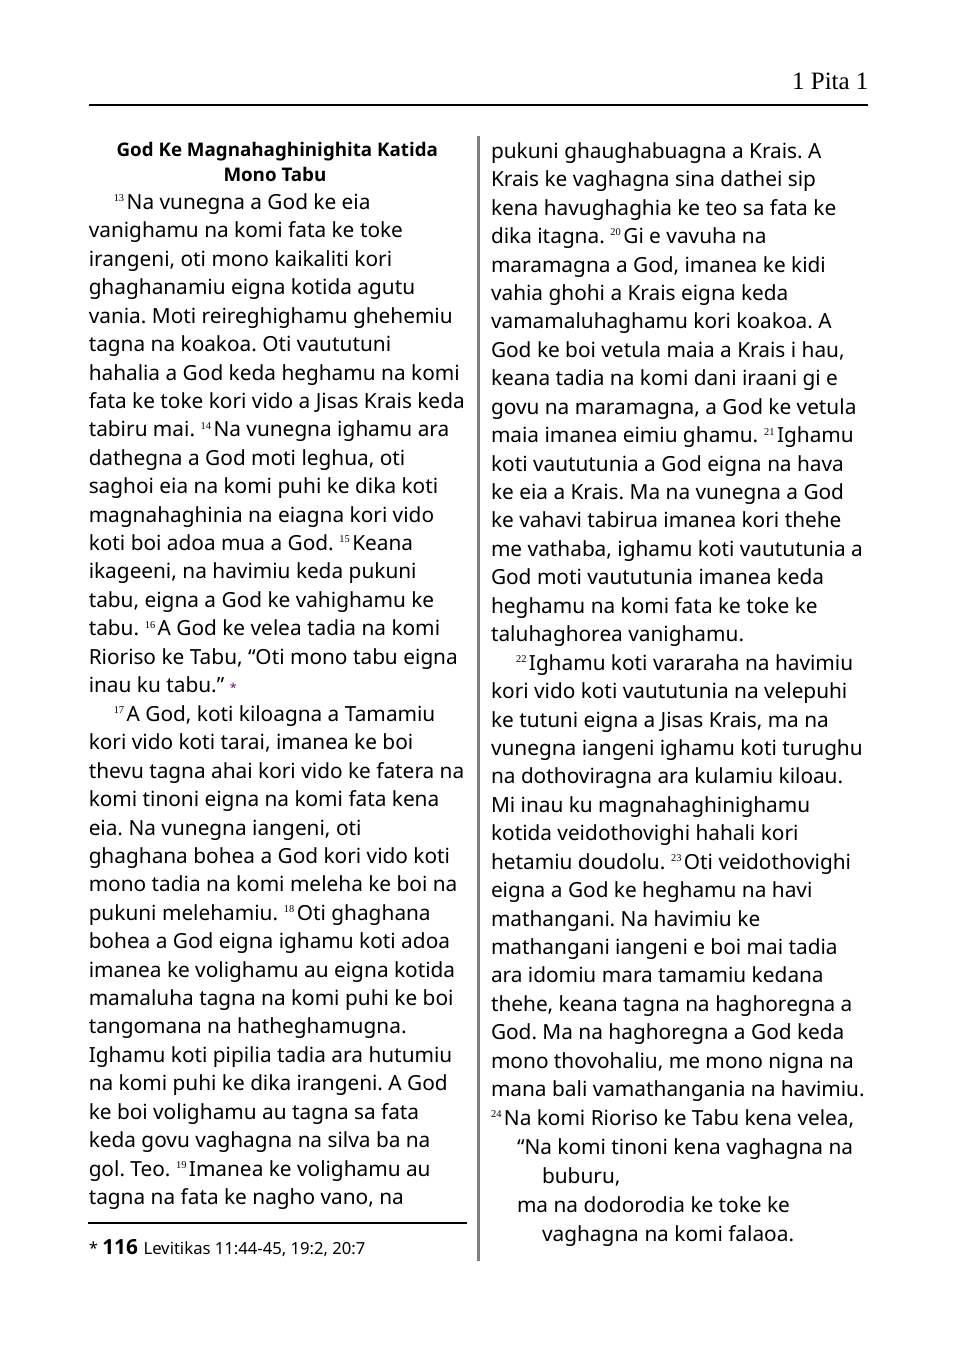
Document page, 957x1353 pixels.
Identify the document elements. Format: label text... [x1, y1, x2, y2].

text 13 Na vunegna a God ke eia vanighamu na komi fata ke toke irangeni, oti mono kaikaliti kori ghaghanamiu eigna kotida agutu vania. Moti reireghighamu ghehemiu tagna na koakoa. Oti vaututuni hahalia a God keda heghamu na komi fata ke toke kori vido a Jisas Krais keda tabiru mai. 14 Na vunegna ighamu ara dathegna a God moti leghua, oti saghoi eia na komi puhi ke dika koti magnahaghinia na eiagna kori vido koti boi adoa mua a God. 15 Keana ikageeni, na havimiu keda pukuni tabu, eigna a God ke vahighamu ke tabu. 16 A God ke velea tadia na komi Rioriso ke Tabu, “Oti mono tabu eigna inau ku tabu.” [88, 187, 466, 699]
text pukuni ghaughabuagna a Krais. A Krais ke vaghagna sina dathei sip kena havughaghia ke teo sa fata ke dika itagna. 20 Gi e vavuha na maramagna a God, imanea ke kidi vahia ghohi a Krais eigna keda vamamaluhaghamu kori koakoa. A God ke boi vetula maia a Krais i hau, keana tadia na komi dani iraani gi e govu na maramagna, a God ke vetula maia imanea eimiu ghamu. 21 Ighamu koti vaututunia a God eigna na hava ke eia a Krais. Ma na vunegna a God ke vahavi tabirua imanea kori thehe me vathaba, ighamu koti vaututunia a God moti vaututunia imanea keda heghamu na komi fata ke toke ke taluhaghorea vanighamu. [491, 136, 868, 648]
text 22 Ighamu koti vararaha na havimiu kori vido koti vaututunia na velepuhi ke tutuni eigna a Jisas Krais, ma na vunegna iangeni ighamu koti turughu na dothoviragna ara kulamiu kiloau. Mi inau ku magnahaghinighamu kotida veidothovighi hahali kori hetamiu doudolu. 23 Oti veidothovighi eigna a God ke heghamu na havi mathangani. Na havimiu ke mathangani iangeni e boi mai tadia ara idomiu mara tamamiu kedana thehe, keana tagna na haghoregna a God. Ma na haghoregna a God keda mono thovohaliu, me mono nigna na mana bali vamathangania na havimiu. 24 Na komi Rioriso ke Tabu kena velea, [491, 648, 868, 1131]
text ma na dodorodia ke toke ke vaghagna na komi falaoa. [517, 1189, 867, 1247]
text God Ke Magnahaghinighita Katida Mono Tabu [88, 136, 466, 187]
text “Na komi tinoni kena vaghagna na buburu, [517, 1132, 867, 1189]
text 116 Levitikas 11:44-45, 19:2, 20:7 [88, 1232, 466, 1260]
text 17 A God, koti kiloagna a Tamamiu kori vido koti tarai, imanea ke boi thevu tagna ahai kori vido ke fatera na komi tinoni eigna na komi fata kena eia. Na vunegna iangeni, oti ghaghana bohea a God kori vido koti mono tadia na komi meleha ke boi na pukuni melehamiu. 18 Oti ghaghana bohea a God eigna ighamu koti adoa imanea ke volighamu au eigna kotida mamaluha tagna na komi puhi ke boi tangomana na hatheghamugna. Ighamu koti pipilia tadia ara hutumiu na komi puhi ke dika irangeni. A God ke boi volighamu au tagna sa fata keda govu vaghagna na silva ba na gol. Teo. 19 Imanea ke volighamu au tagna na fata ke nagho vano, na [88, 699, 466, 1211]
